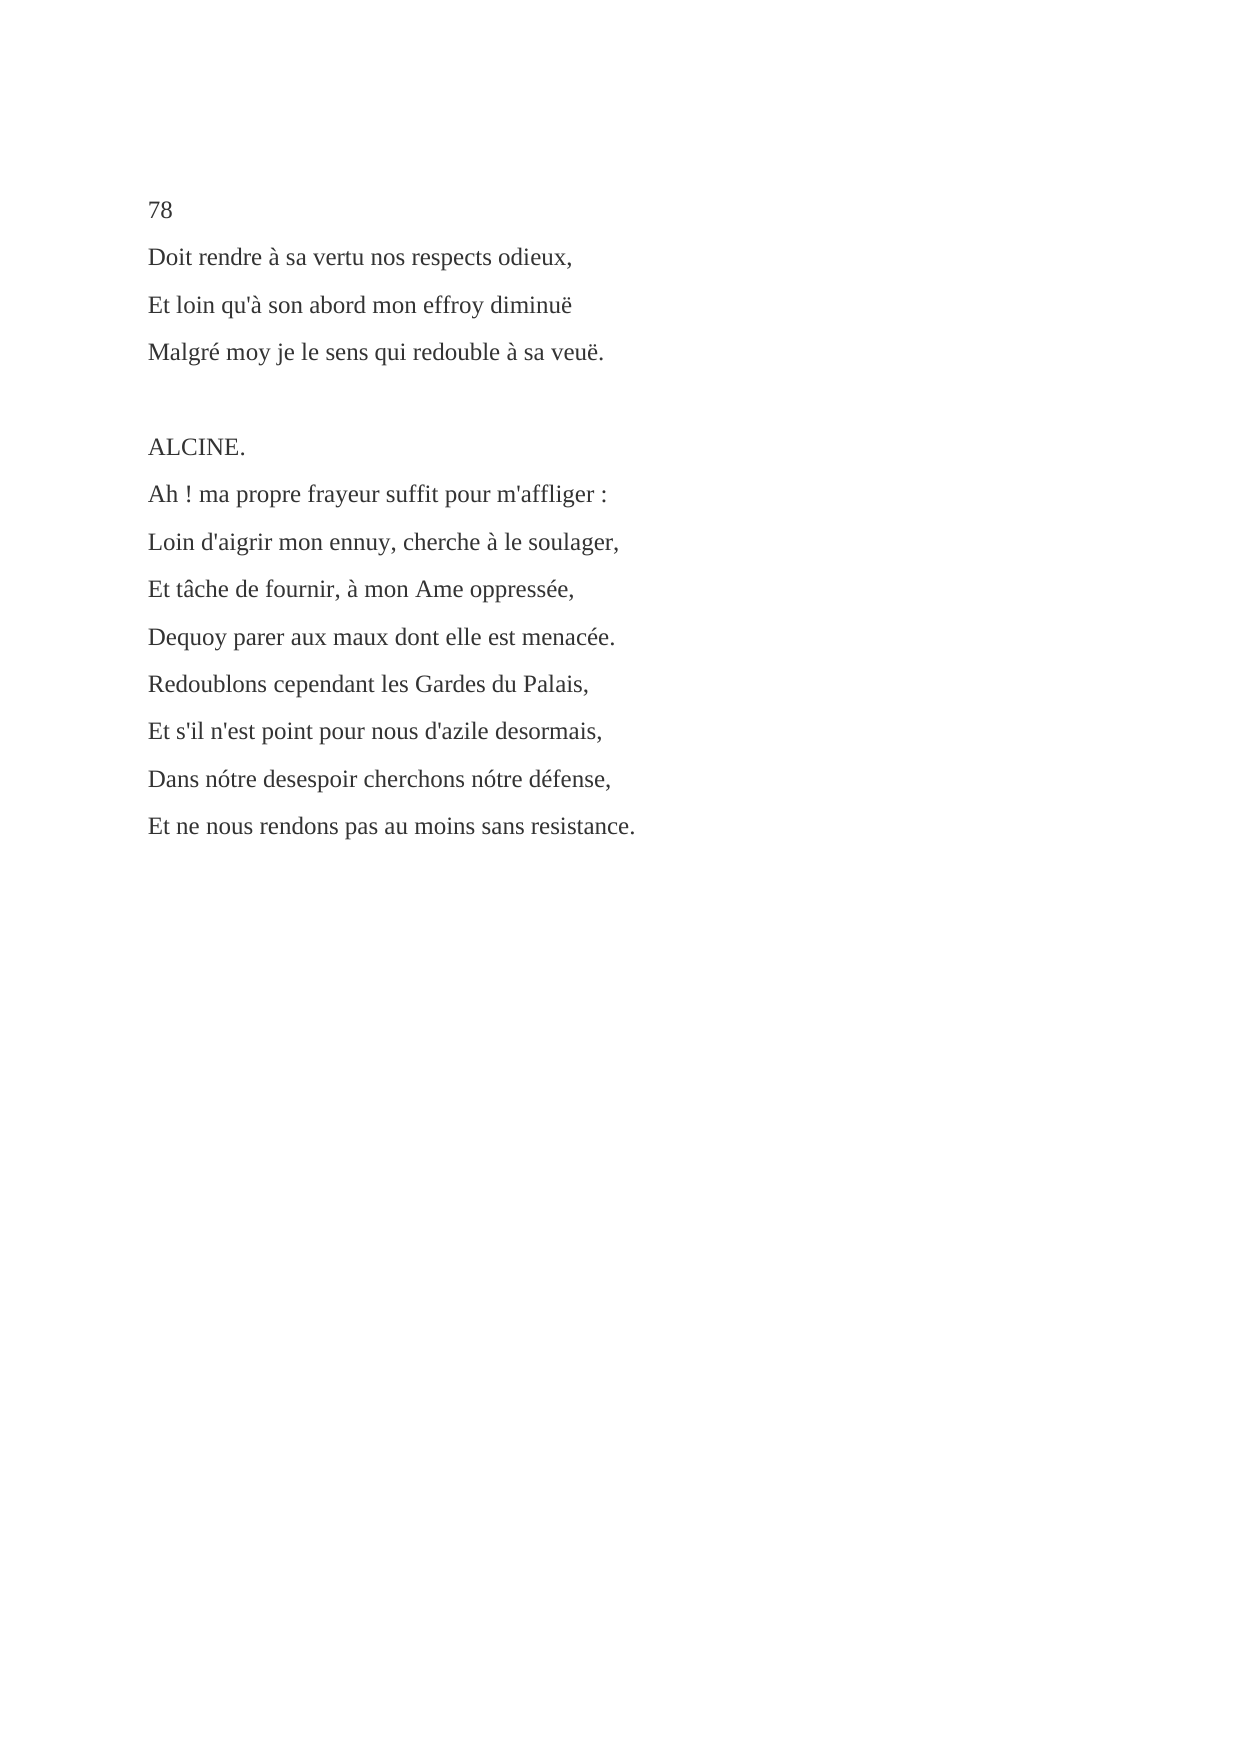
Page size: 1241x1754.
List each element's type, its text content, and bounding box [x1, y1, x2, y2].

text Et s'il n'est point pour nous d'azile desormais, [148, 716, 1093, 745]
text Et loin qu'à son abord mon effroy diminuë [148, 290, 1093, 318]
text Dans nótre desespoir cherchons nótre défense, [148, 764, 1093, 792]
text Malgré moy je le sens qui redouble à sa veuë. [148, 337, 1093, 366]
text Loin d'aigrir mon ennuy, cherche à le soulager, [148, 527, 1093, 556]
text Et tâche de fournir, à mon Ame oppressée, [148, 574, 1093, 603]
text 78 [148, 195, 1093, 224]
text Redoublons cependant les Gardes du Palais, [148, 669, 1093, 698]
text ALCINE. [148, 432, 1093, 461]
text Ah ! ma propre frayeur suffit pour m'affliger : [148, 479, 1093, 508]
text Doit rendre à sa vertu nos respects odieux, [148, 242, 1093, 271]
text Et ne nous rendons pas au moins sans resistance. [148, 811, 1093, 840]
text Dequoy parer aux maux dont elle est menacée. [148, 622, 1093, 650]
